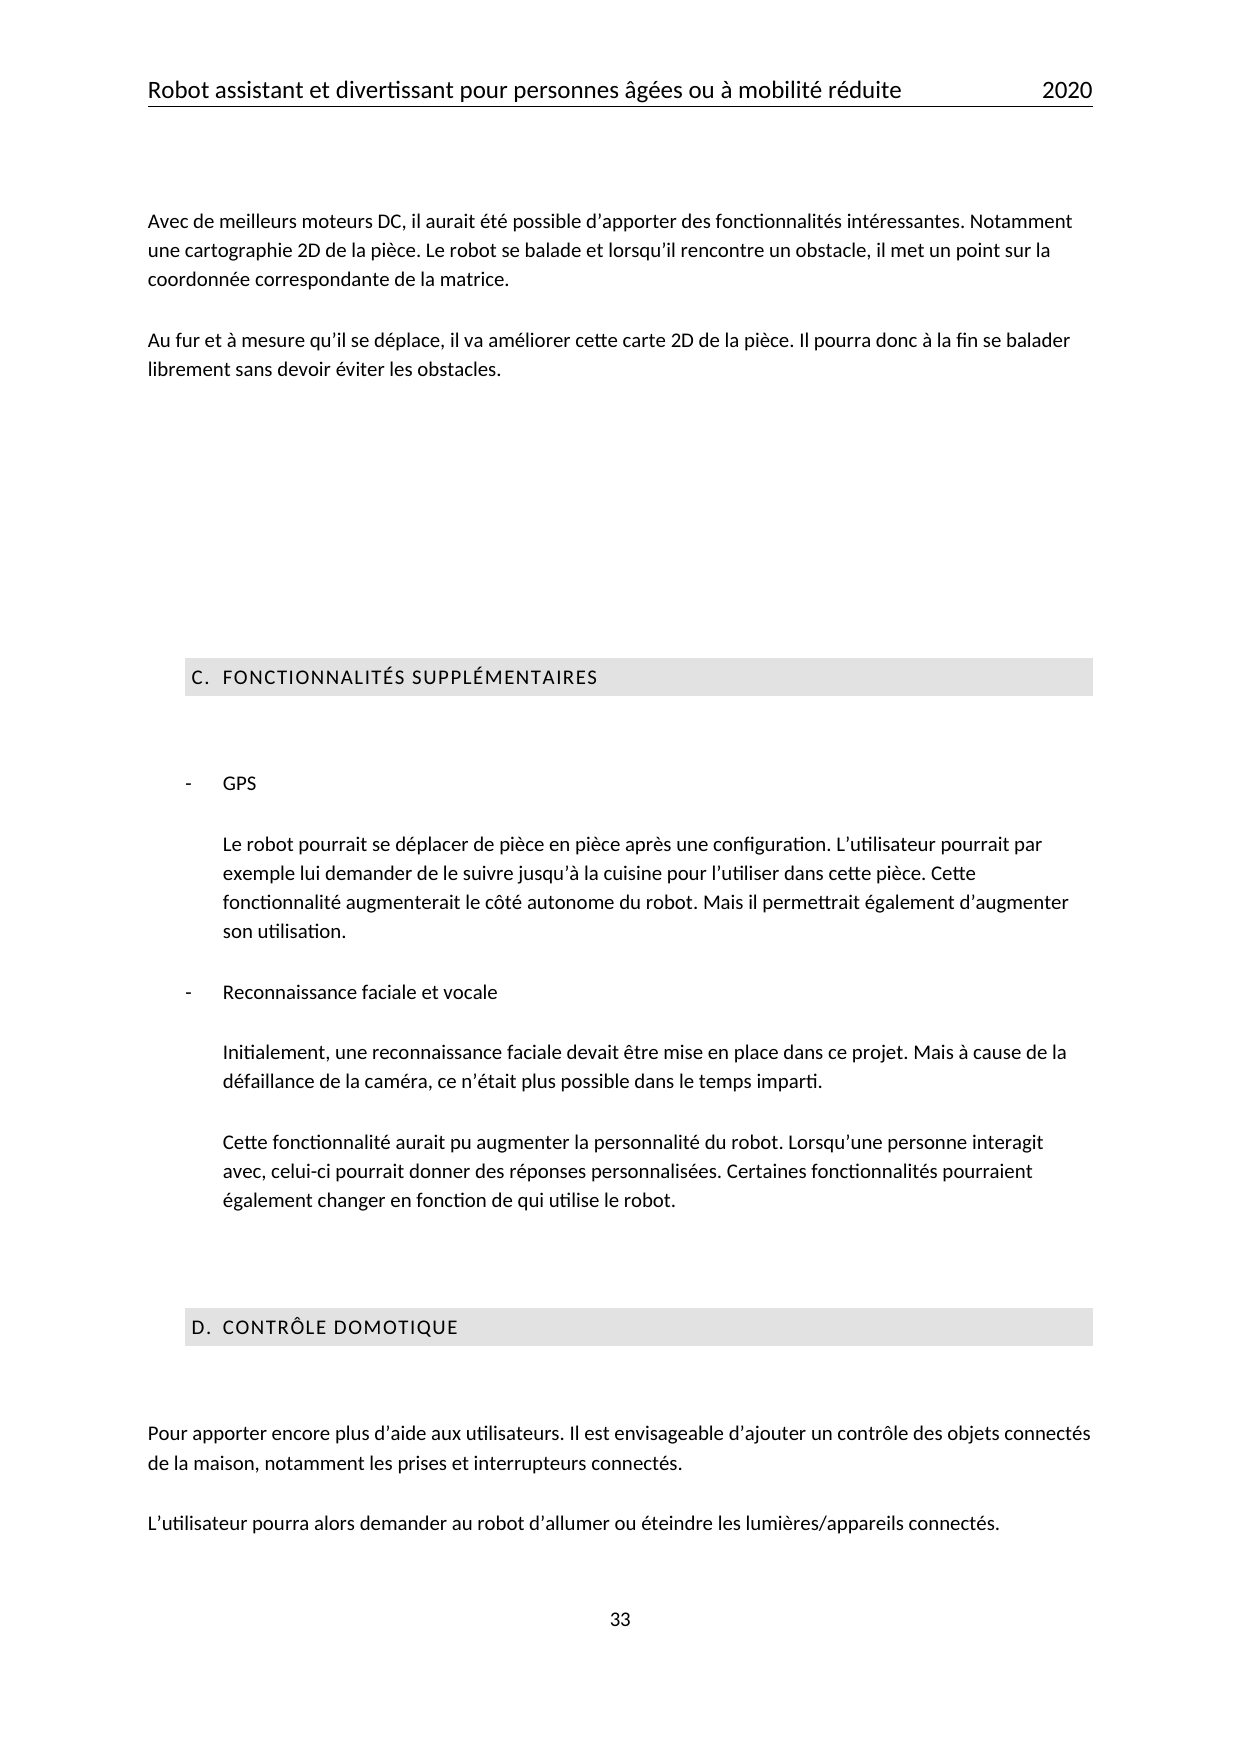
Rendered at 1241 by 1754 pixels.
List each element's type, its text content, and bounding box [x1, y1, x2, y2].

list Contrôle domotique [191, 1314, 1086, 1340]
text Initialement, une reconnaissance faciale devait être mise en place dans ce projet. Mais à cause de la défaillance de la caméra, ce n’était plus possible dans le temps imparti. [223, 1039, 1093, 1094]
text Pour apporter encore plus d’aide aux utilisateurs. Il est envisageable d’ajouter un contrôle des objets connectés de la maison, notamment les prises et interrupteurs connectés. [148, 1421, 1093, 1475]
text Cette fonctionnalité aurait pu augmenter la personnalité du robot. Lorsqu’une personne interagit avec, celui-ci pourrait donner des réponses personnalisées. Certaines fonctionnalités pourraient également changer en fonction de qui utilise le robot. [223, 1129, 1093, 1213]
text Avec de meilleurs moteurs DC, il aurait été possible d’apporter des fonctionnalités intéressantes. Notamment une cartographie 2D de la pièce. Le robot se balade et lorsqu’il rencontre un obstacle, il met un point sur la coordonnée correspondante de la matrice. [148, 208, 1093, 292]
list GPS [185, 771, 1093, 796]
text L’utilisateur pourra alors demander au robot d’allumer ou éteindre les lumières/appareils connectés. [148, 1510, 1093, 1536]
text Le robot pourrait se déplacer de pièce en pièce après une configuration. L’utilisateur pourrait par exemple lui demander de le suivre jusqu’à la cuisine pour l’utiliser dans cette pièce. Cette fonctionnalité augmenterait le côté autonome du robot. Mais il permettrait également d’augmenter son utilisation. [223, 831, 1093, 944]
text Au fur et à mesure qu’il se déplace, il va améliorer cette carte 2D de la pièce. Il pourra donc à la fin se balader librement sans devoir éviter les obstacles. [148, 327, 1093, 381]
list fonctionnalités supplémentaires [191, 664, 1086, 690]
list Reconnaissance faciale et vocale [185, 979, 1093, 1004]
